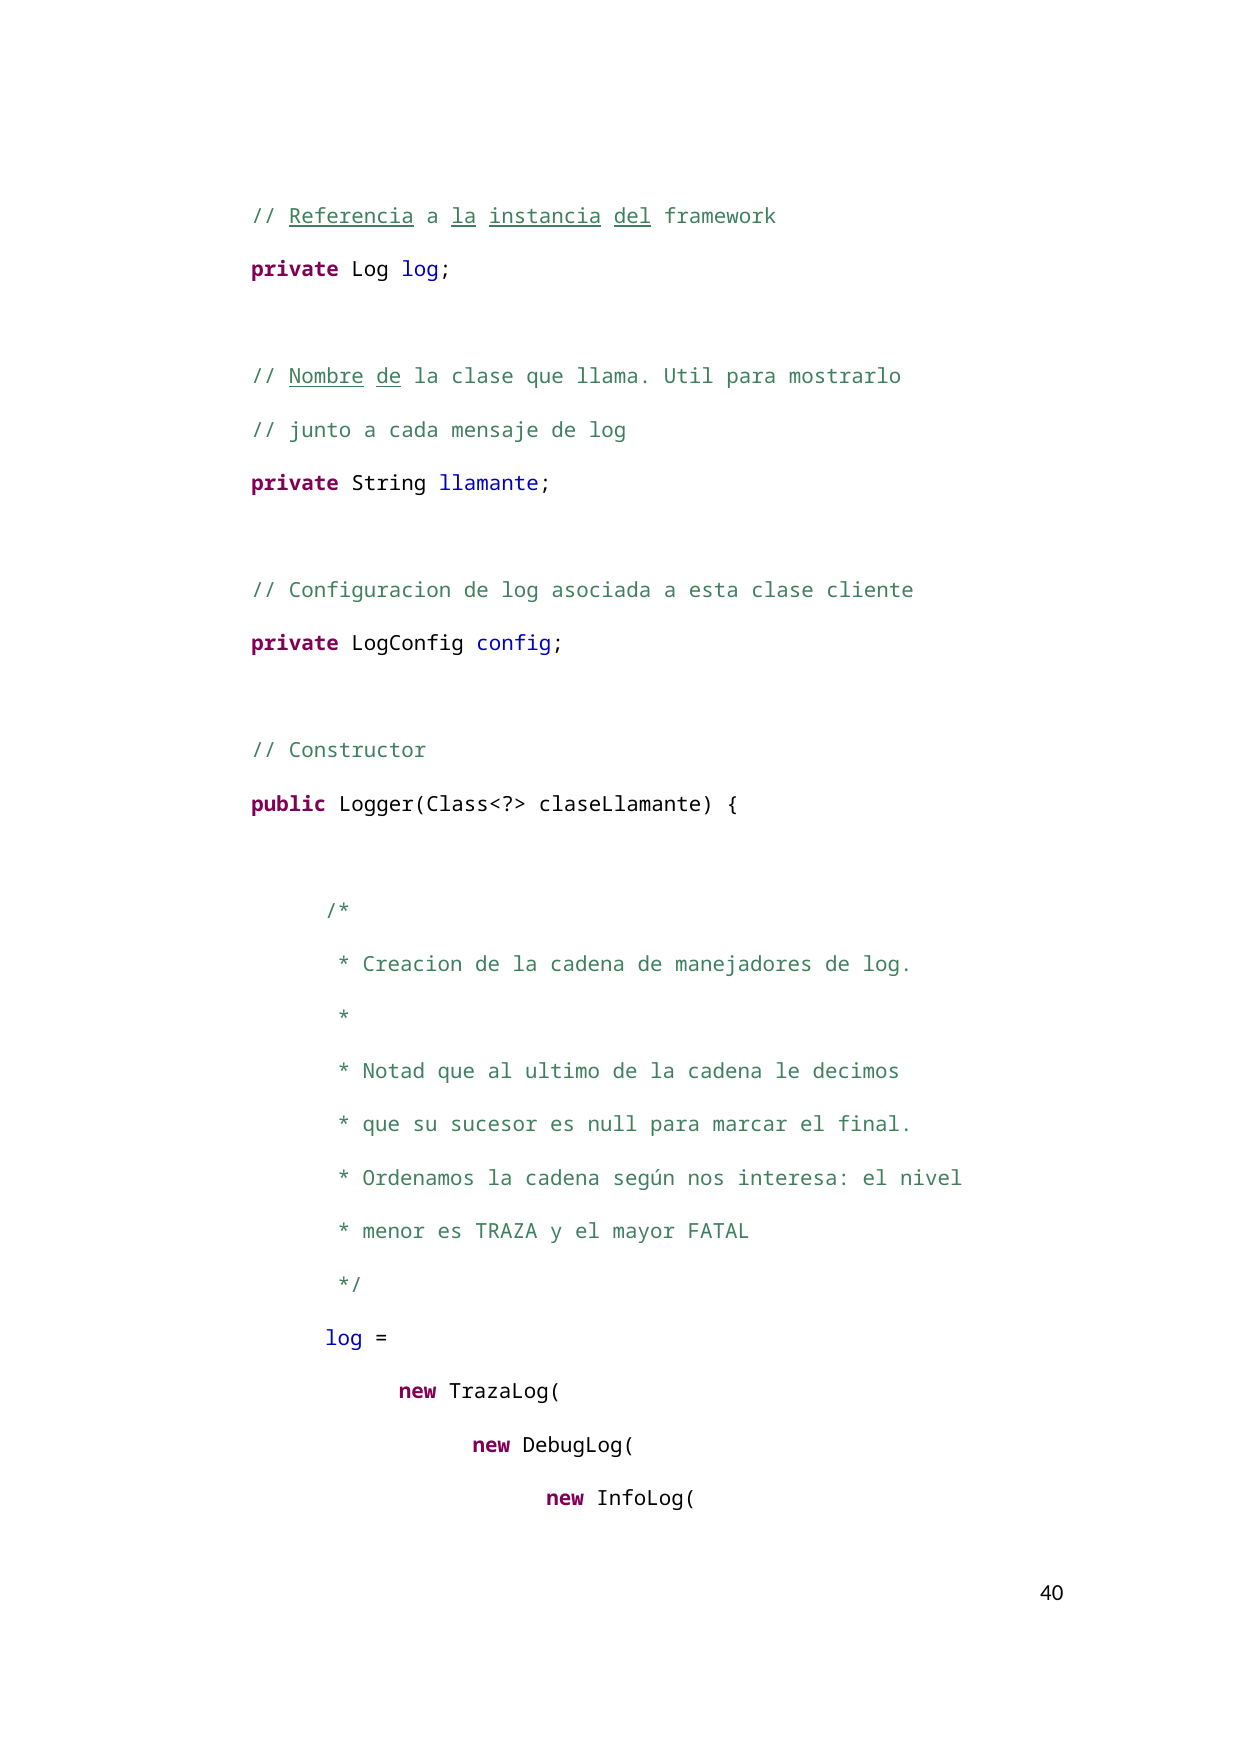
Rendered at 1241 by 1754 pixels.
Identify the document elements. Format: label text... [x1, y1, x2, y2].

text private Log log; [177, 254, 1063, 283]
text * Notad que al ultimo de la cadena le decimos [177, 1056, 1063, 1084]
text new TrazaLog( [177, 1377, 1063, 1405]
text // Nombre de la clase que llama. Util para mostrarlo [177, 361, 1063, 390]
text */ [177, 1270, 1063, 1298]
text * Ordenamos la cadena según nos interesa: el nivel [177, 1163, 1063, 1191]
text new InfoLog( [177, 1483, 1063, 1512]
text log = [177, 1323, 1063, 1352]
text // junto a cada mensaje de log [177, 415, 1063, 443]
text * [177, 1003, 1063, 1031]
text /* [177, 896, 1063, 924]
text * Creacion de la cadena de manejadores de log. [177, 949, 1063, 978]
text // Configuracion de log asociada a esta clase cliente [177, 575, 1063, 603]
text private String llamante; [177, 468, 1063, 497]
text * menor es TRAZA y el mayor FATAL [177, 1216, 1063, 1245]
text public Logger(Class<?> claseLlamante) { [177, 789, 1063, 817]
text // Referencia a la instancia del framework [177, 201, 1063, 229]
text new DebugLog( [177, 1430, 1063, 1458]
text // Constructor [177, 735, 1063, 764]
text * que su sucesor es null para marcar el final. [177, 1109, 1063, 1138]
text private LogConfig config; [177, 628, 1063, 657]
